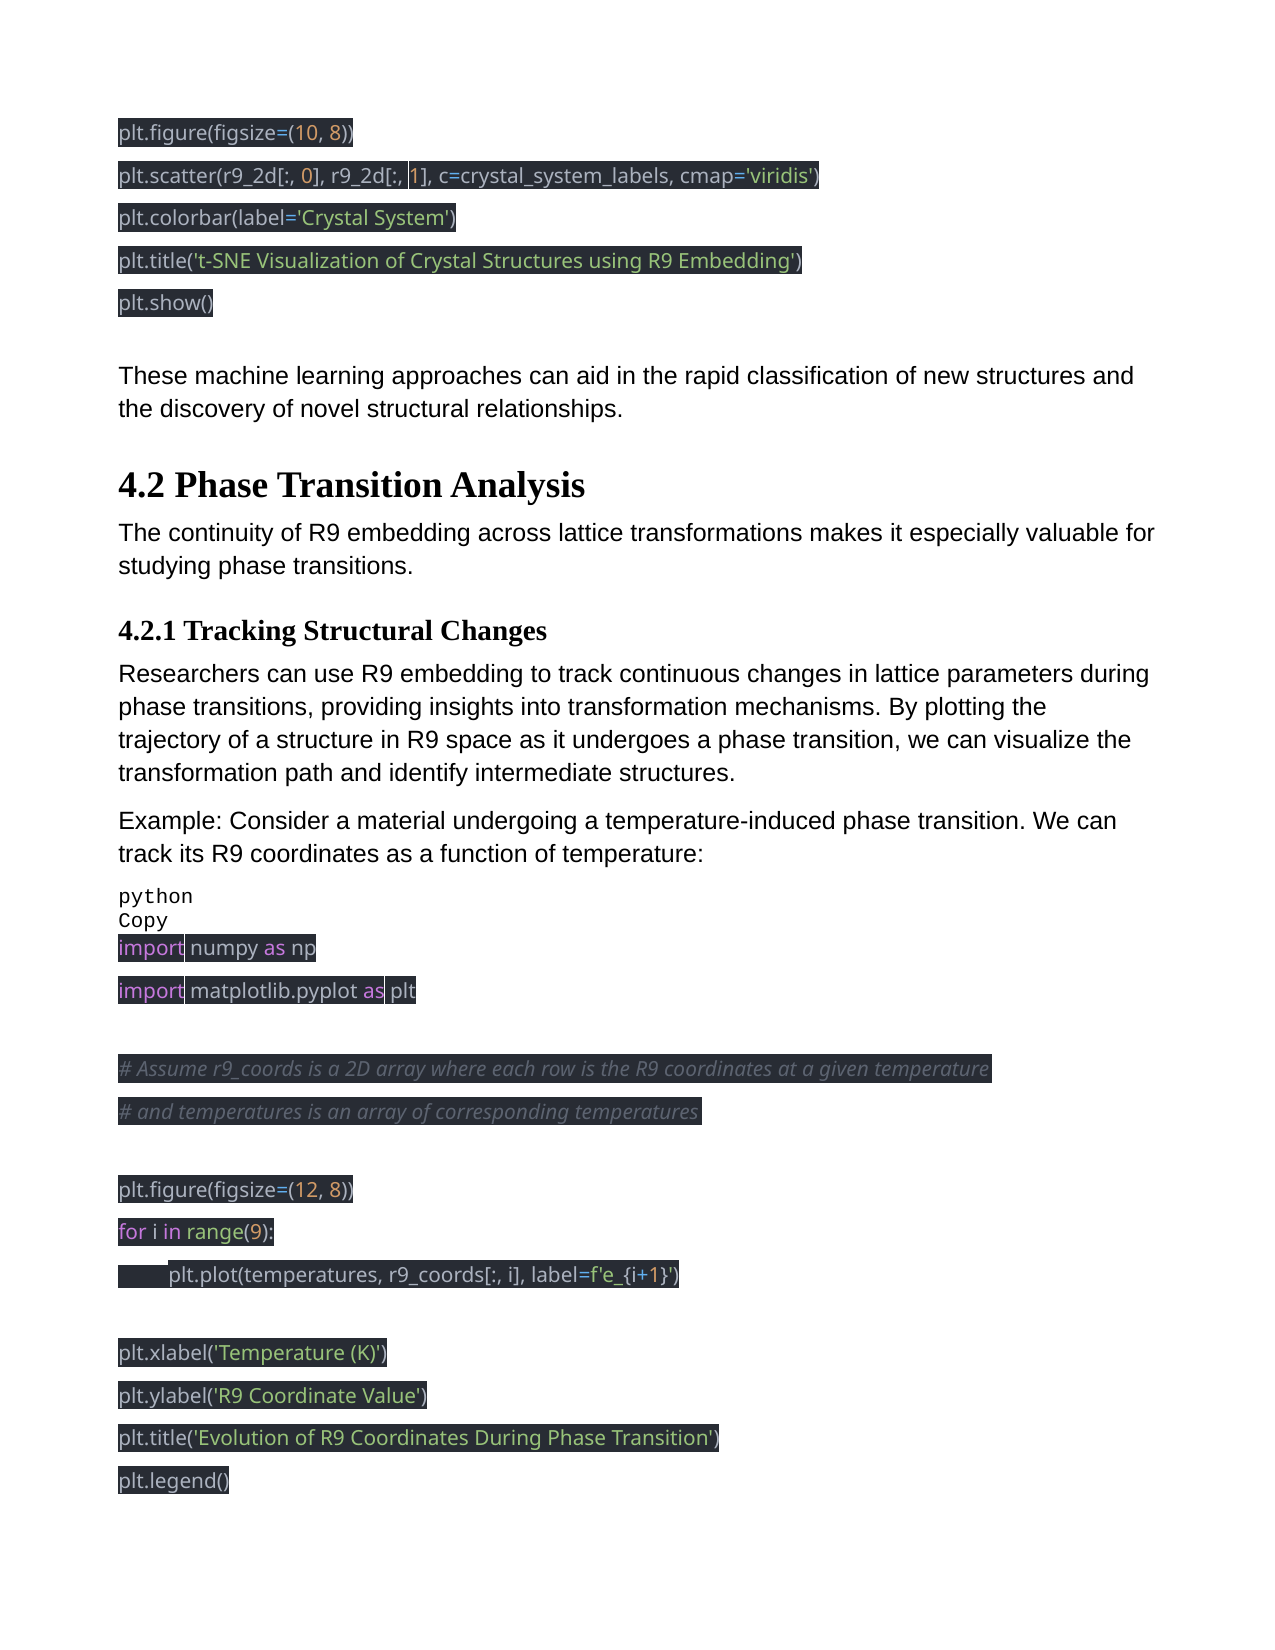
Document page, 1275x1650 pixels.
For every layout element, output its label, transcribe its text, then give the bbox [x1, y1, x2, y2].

text plt.ylabel('R9 Coordinate Value') [118, 1381, 1157, 1409]
text plt.show() [118, 288, 1157, 317]
text plt.scatter(r9_2d[:, 0], r9_2d[:, 1], c=crystal_system_labels, cmap='viridis') [118, 161, 1157, 189]
text for i in range(9): [118, 1217, 1157, 1246]
text plt.figure(figsize=(10, 8)) [118, 118, 1157, 147]
text import matplotlib.pyplot as plt [118, 976, 1157, 1004]
text Example: Consider a material undergoing a temperature-induced phase transition. We can track its R9 coordinates as a function of temperature: [118, 806, 1157, 867]
text plt.figure(figsize=(12, 8)) [118, 1175, 1157, 1203]
text Researchers can use R9 embedding to track continuous changes in lattice parameters during phase transitions, providing insights into transformation mechanisms. By plotting the trajectory of a structure in R9 space as it undergoes a phase transition, we can visualize the transformation path and identify intermediate structures. [118, 659, 1157, 787]
text python [118, 886, 1157, 910]
text These machine learning approaches can aid in the rapid classification of new structures and the discovery of novel structural relationships. [118, 361, 1157, 422]
text # and temperatures is an array of corresponding temperatures [118, 1097, 1157, 1125]
text plt.title('Evolution of R9 Coordinates During Phase Transition') [118, 1423, 1157, 1452]
text # Assume r9_coords is a 2D array where each row is the R9 coordinates at a given temperature [118, 1054, 1157, 1083]
text The continuity of R9 embedding across lattice transformations makes it especially valuable for studying phase transitions. [118, 518, 1157, 579]
subtitle 4.2.1 Tracking Structural Changes [118, 613, 1157, 646]
text plt.colorbar(label='Crystal System') [118, 203, 1157, 232]
text plt.legend() [118, 1466, 1157, 1494]
text plt.xlabel('Temperature (K)') [118, 1338, 1157, 1367]
text plt.title('t-SNE Visualization of Crystal Structures using R9 Embedding') [118, 246, 1157, 274]
subtitle 4.2 Phase Transition Analysis [118, 462, 1157, 505]
text Copy [118, 910, 1157, 933]
text import numpy as np [118, 933, 1157, 962]
text plt.plot(temperatures, r9_coords[:, i], label=f'e_{i+1}') [118, 1260, 1157, 1288]
